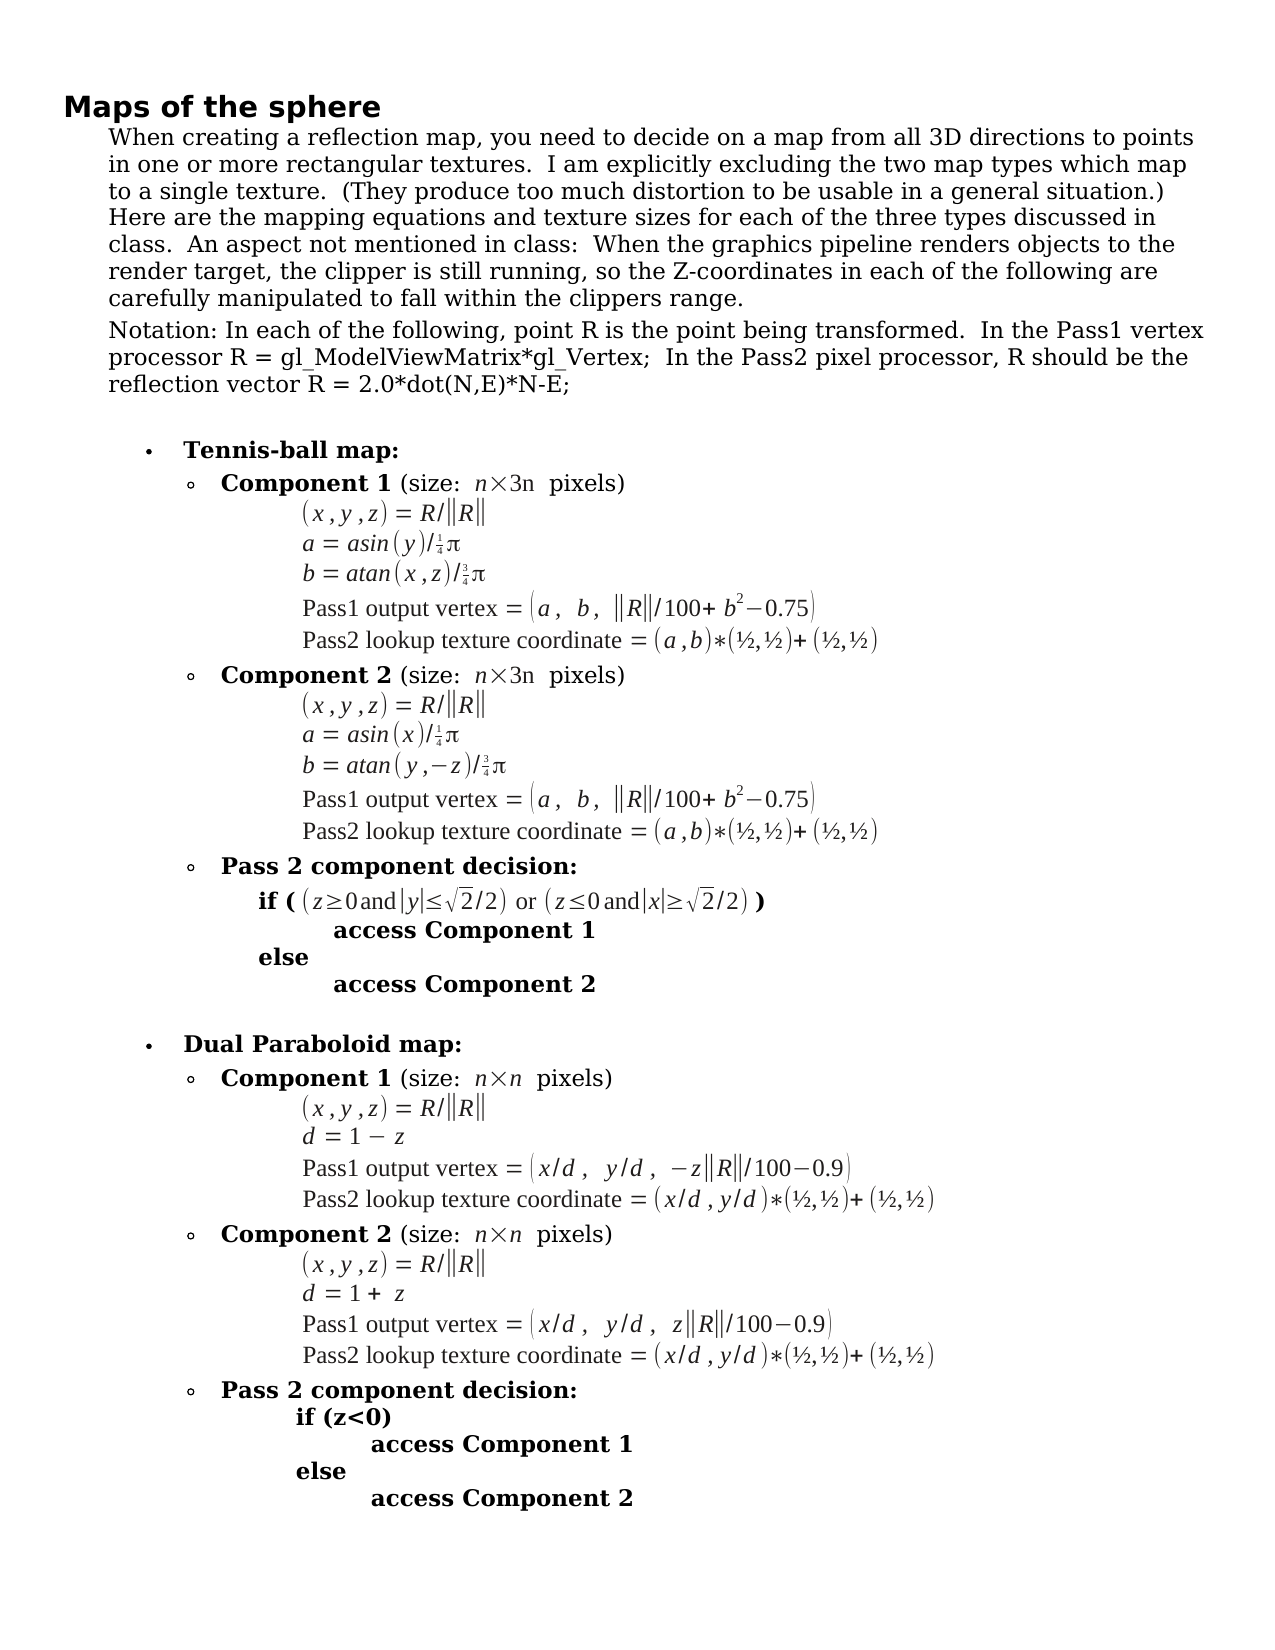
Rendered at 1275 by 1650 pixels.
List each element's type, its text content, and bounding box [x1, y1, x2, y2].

list Component 2 (size: pixels) [183, 661, 1212, 847]
list Pass 2 component decision: if (z<0) access Component 1 else access Component 2 [183, 1377, 1212, 1512]
list Tennis-ball map: [146, 437, 1212, 464]
list Pass 2 component decision: [183, 853, 1212, 880]
list Component 2 (size: pixels) [183, 1221, 1212, 1371]
text Notation: In each of the following, point R is the point being transformed. In the Pass1 vertex processor R = gl_ModelViewMatrix*gl_Vertex; In the Pass2 pixel processor, R should be the reflection vector R = 2.0*dot(N,E)*N-E; [108, 318, 1212, 398]
text When creating a reflection map, you need to decide on a map from all 3D directions to points in one or more rectangular textures. I am explicitly excluding the two map types which map to a single texture. (They produce too much distortion to be usable in a general situation.) Here are the mapping equations and texture sizes for each of the three types discussed in class. An aspect not mentioned in class: When the graphics pipeline renders objects to the render target, the clipper is still running, so the Z-coordinates in each of the following are carefully manipulated to fall within the clippers range. [108, 124, 1212, 312]
list Dual Paraboloid map: [146, 1031, 1212, 1058]
subtitle Maps of the sphere [63, 90, 1212, 124]
list Component 1 (size: pixels) [183, 1064, 1212, 1215]
list Component 1 (size: pixels) [183, 470, 1212, 655]
list if () access Component 1 else access Component 2 [221, 886, 1212, 1025]
